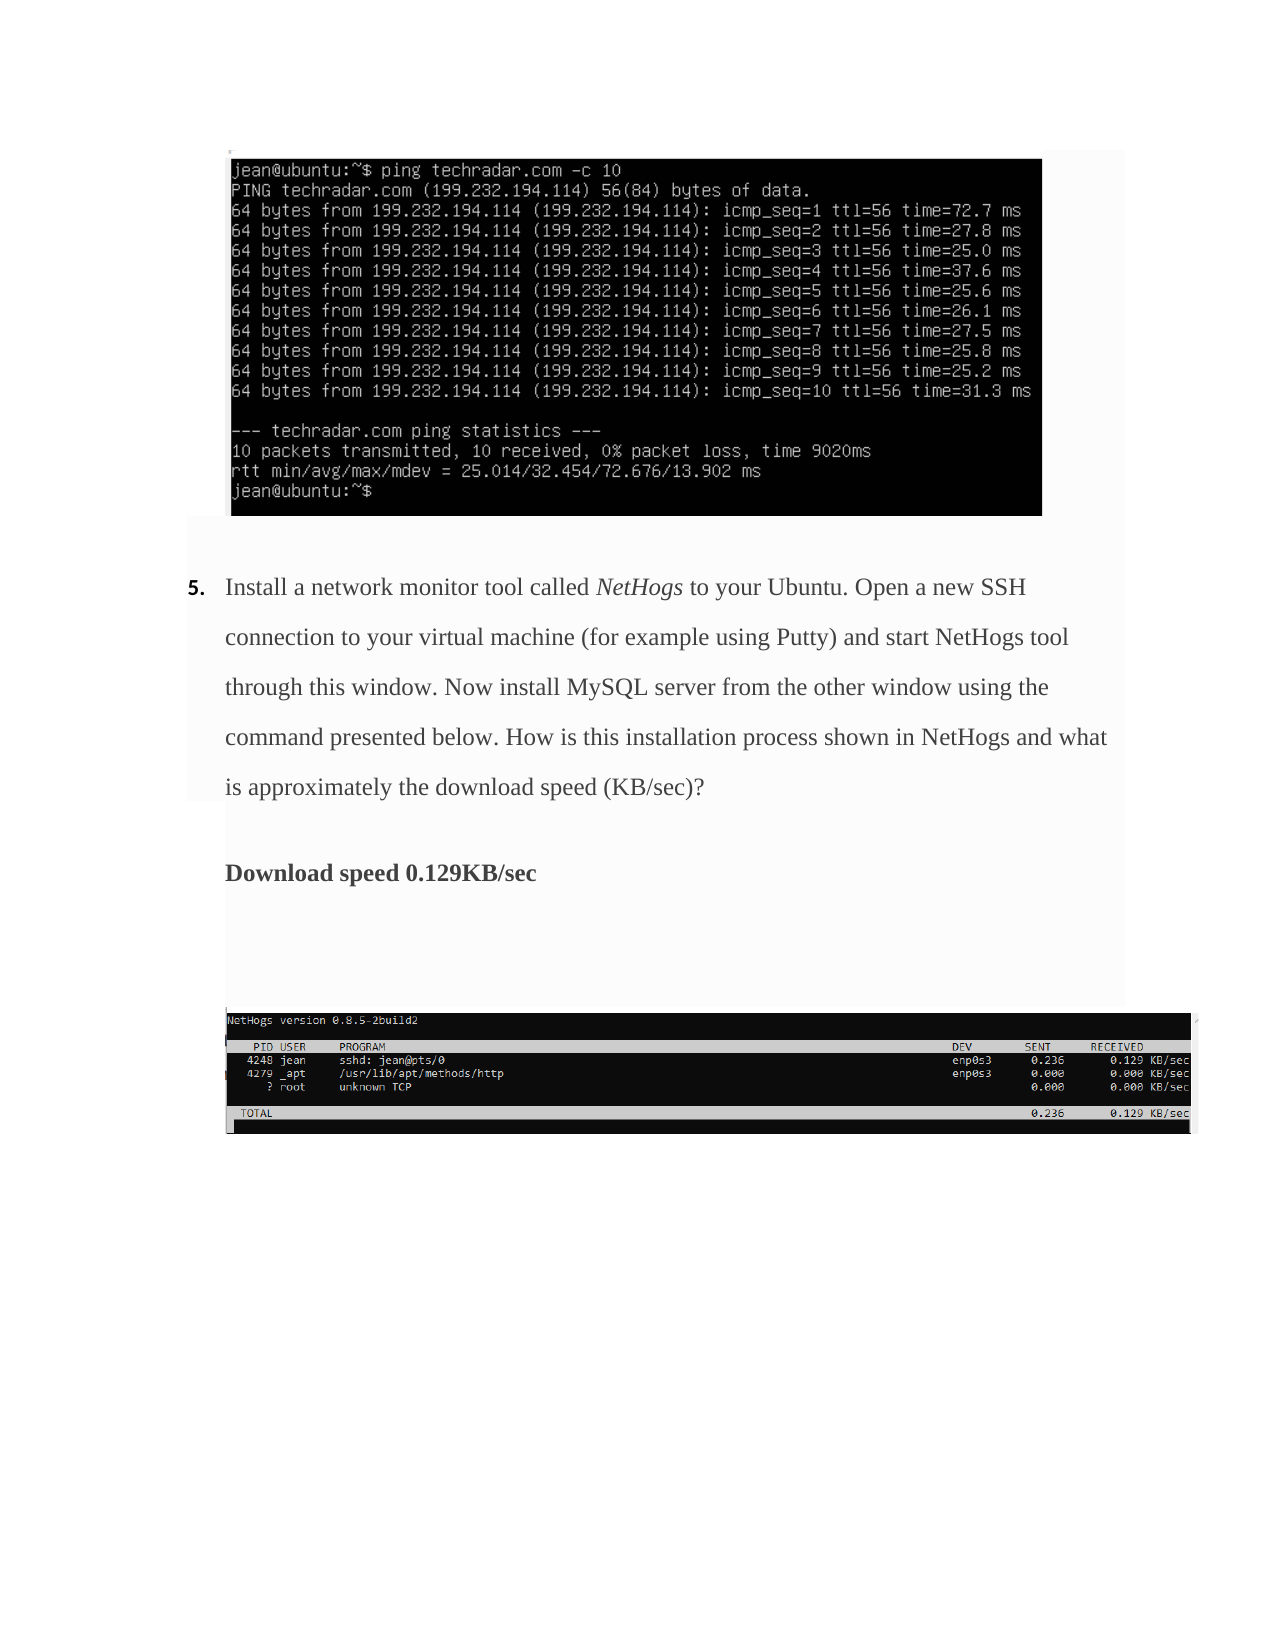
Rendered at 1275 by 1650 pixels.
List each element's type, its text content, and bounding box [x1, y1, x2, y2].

list Install a network monitor tool called NetHogs to your Ubuntu. Open a new SSH connection to your virtual machine (for example using Putty) and start NetHogs tool through this window. Now install MySQL server from the other window using the command presented below. How is this installation process shown in NetHogs and what is approximately the download speed (KB/sec)? [187, 551, 1125, 801]
list Download speed 0.129KB/sec [225, 836, 1125, 886]
